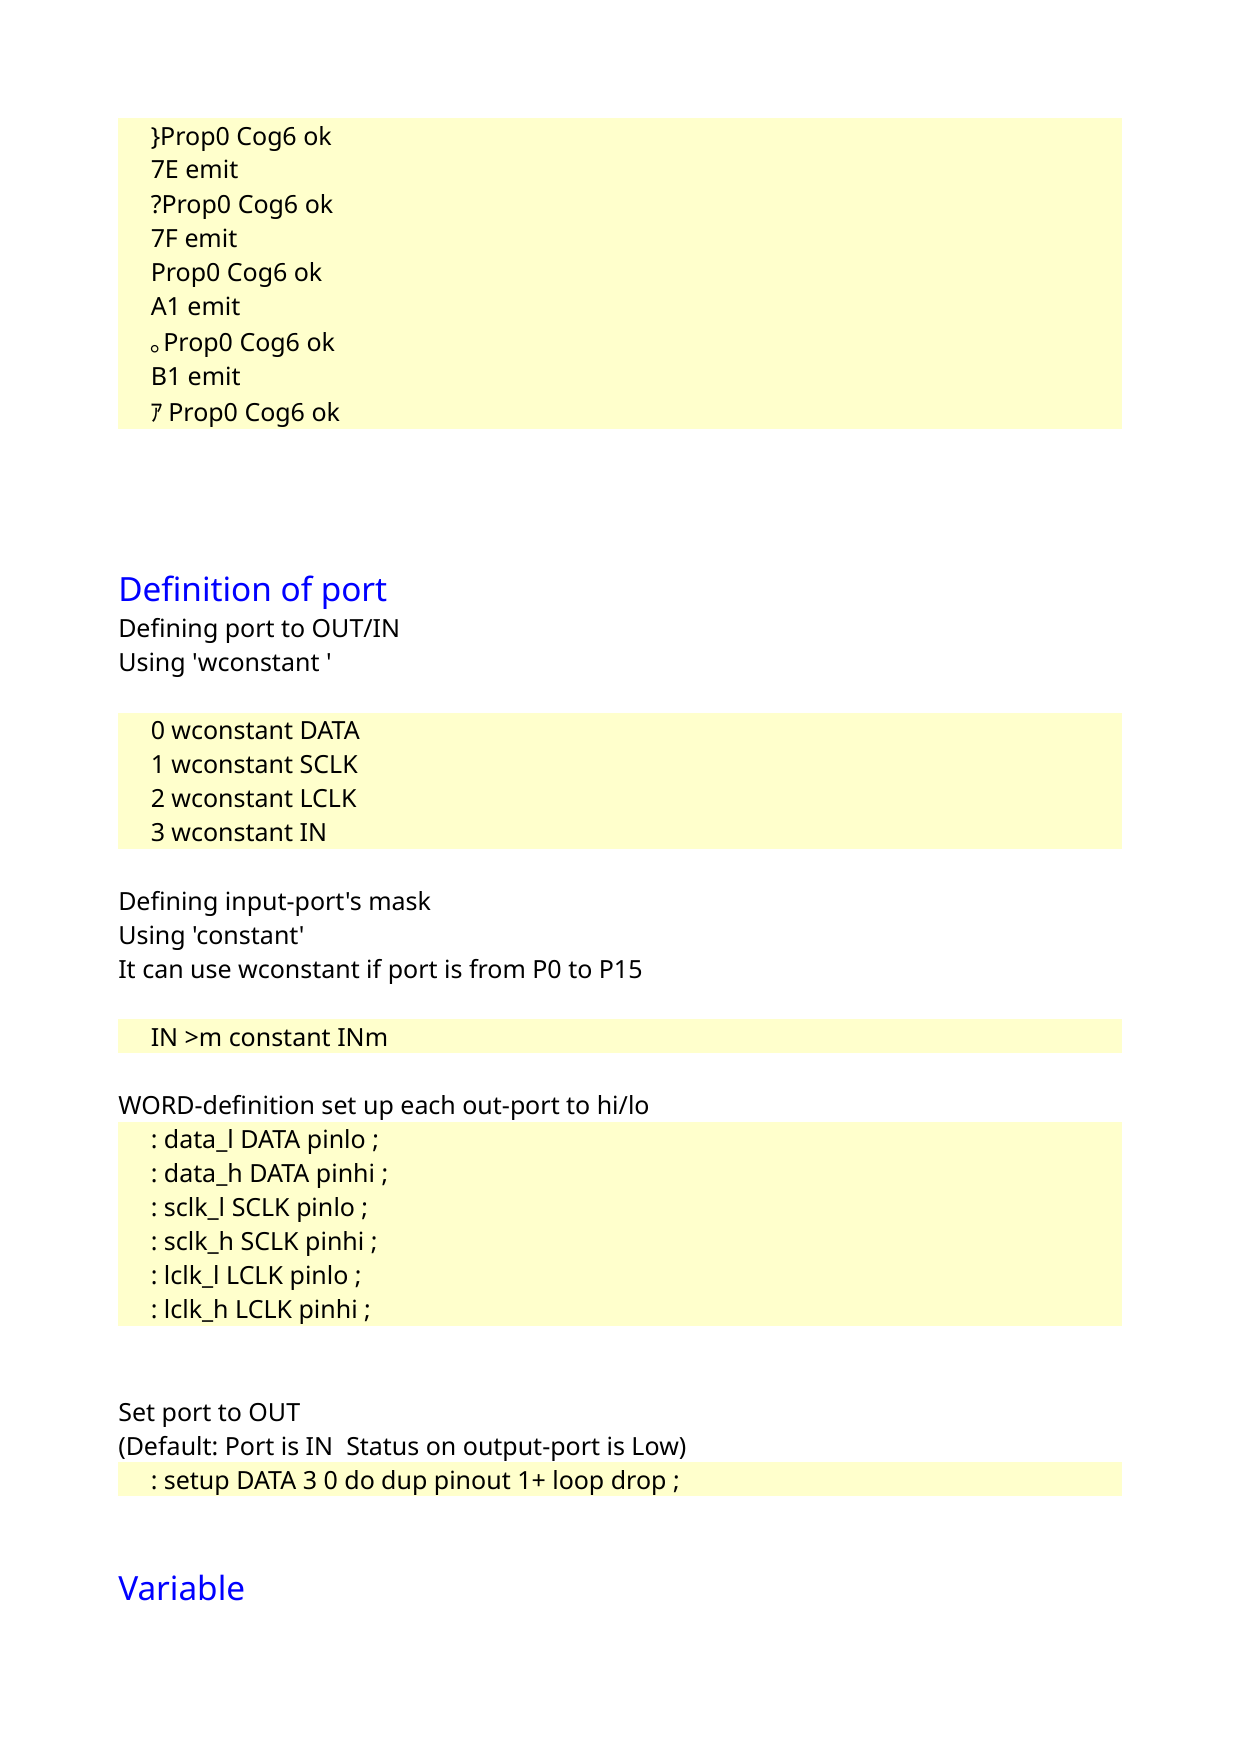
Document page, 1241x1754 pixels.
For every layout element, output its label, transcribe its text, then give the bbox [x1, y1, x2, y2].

text Prop0 Cog6 ok [118, 254, 1122, 288]
text Variable [118, 1564, 1122, 1610]
text B1 emit [118, 359, 1122, 393]
text }Prop0 Cog6 ok [118, 118, 1122, 152]
text (Default: Port is IN Status on output-port is Low) [118, 1428, 1122, 1462]
text 1 wconstant SCLK [118, 747, 1122, 781]
text 3 wconstant IN [118, 815, 1122, 849]
text A1 emit [118, 288, 1122, 322]
text : data_h DATA pinhi ; [118, 1156, 1122, 1190]
text : data_l DATA pinlo ; [118, 1122, 1122, 1156]
text 0 wconstant DATA [118, 713, 1122, 747]
text Set port to OUT [118, 1394, 1122, 1428]
text Definition of port [118, 565, 1122, 611]
text : lclk_l LCLK pinlo ; [118, 1258, 1122, 1292]
text Using 'constant' [118, 917, 1122, 951]
text : sclk_l SCLK pinlo ; [118, 1190, 1122, 1224]
text : lclk_h LCLK pinhi ; [118, 1292, 1122, 1326]
text ｡Prop0 Cog6 ok [118, 322, 1122, 359]
text 7E emit [118, 152, 1122, 186]
text ?Prop0 Cog6 ok [118, 186, 1122, 220]
text Defining port to OUT/IN [118, 611, 1122, 645]
text It can use wconstant if port is from P0 to P15 [118, 951, 1122, 985]
text IN >m constant INm [118, 1019, 1122, 1053]
text Using 'wconstant ' [118, 645, 1122, 679]
text 2 wconstant LCLK [118, 781, 1122, 815]
text ｱProp0 Cog6 ok [118, 393, 1122, 429]
text : sclk_h SCLK pinhi ; [118, 1224, 1122, 1258]
text : setup DATA 3 0 do dup pinout 1+ loop drop ; [118, 1462, 1122, 1496]
text WORD-definition set up each out-port to hi/lo [118, 1088, 1122, 1122]
text 7F emit [118, 220, 1122, 254]
text Defining input-port's mask [118, 883, 1122, 917]
